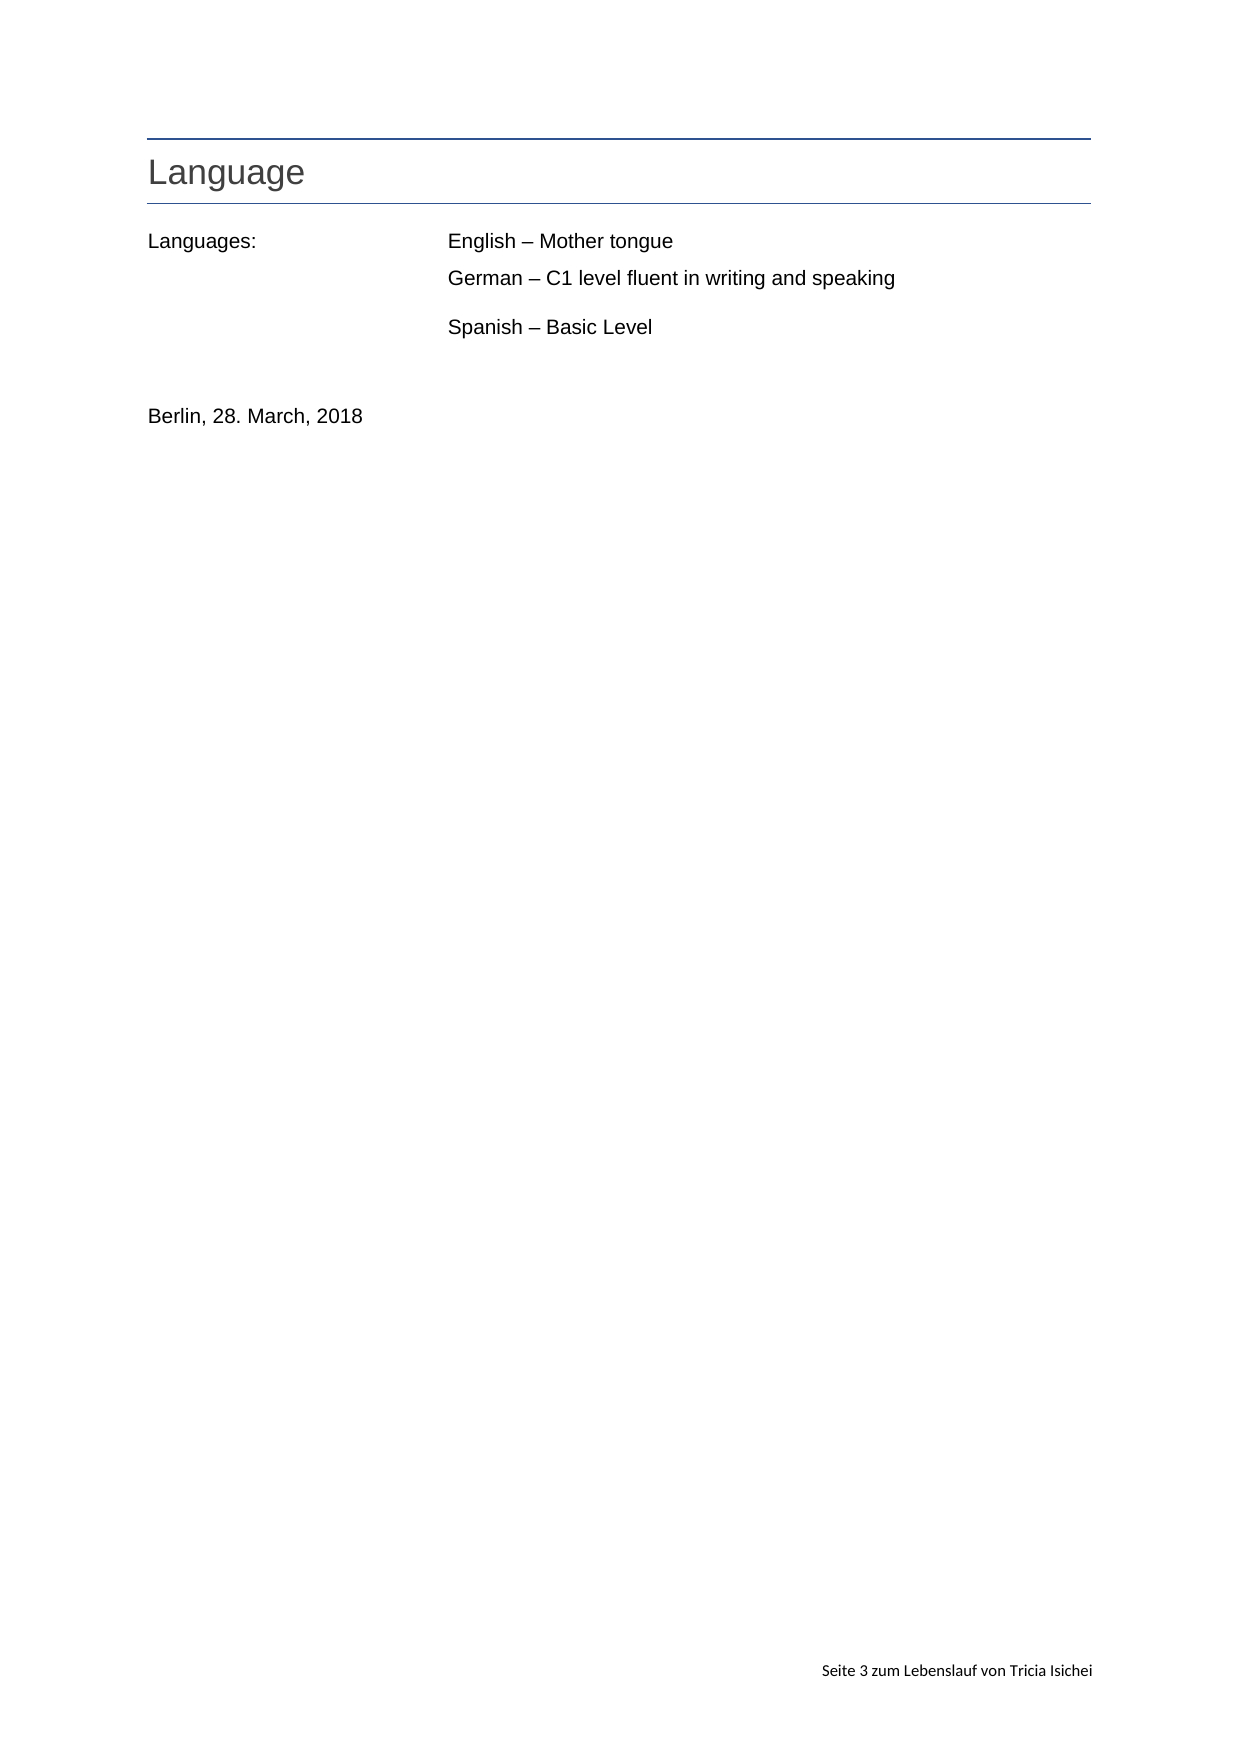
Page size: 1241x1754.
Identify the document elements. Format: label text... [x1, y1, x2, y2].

text Languages: English – Mother tongue [148, 229, 1092, 253]
text Language [148, 151, 1092, 192]
text German – C1 level fluent in writing and speaking [148, 266, 1092, 289]
text Berlin, 28. March, 2018 [148, 404, 1092, 428]
text Spanish – Basic Level [148, 314, 1092, 338]
